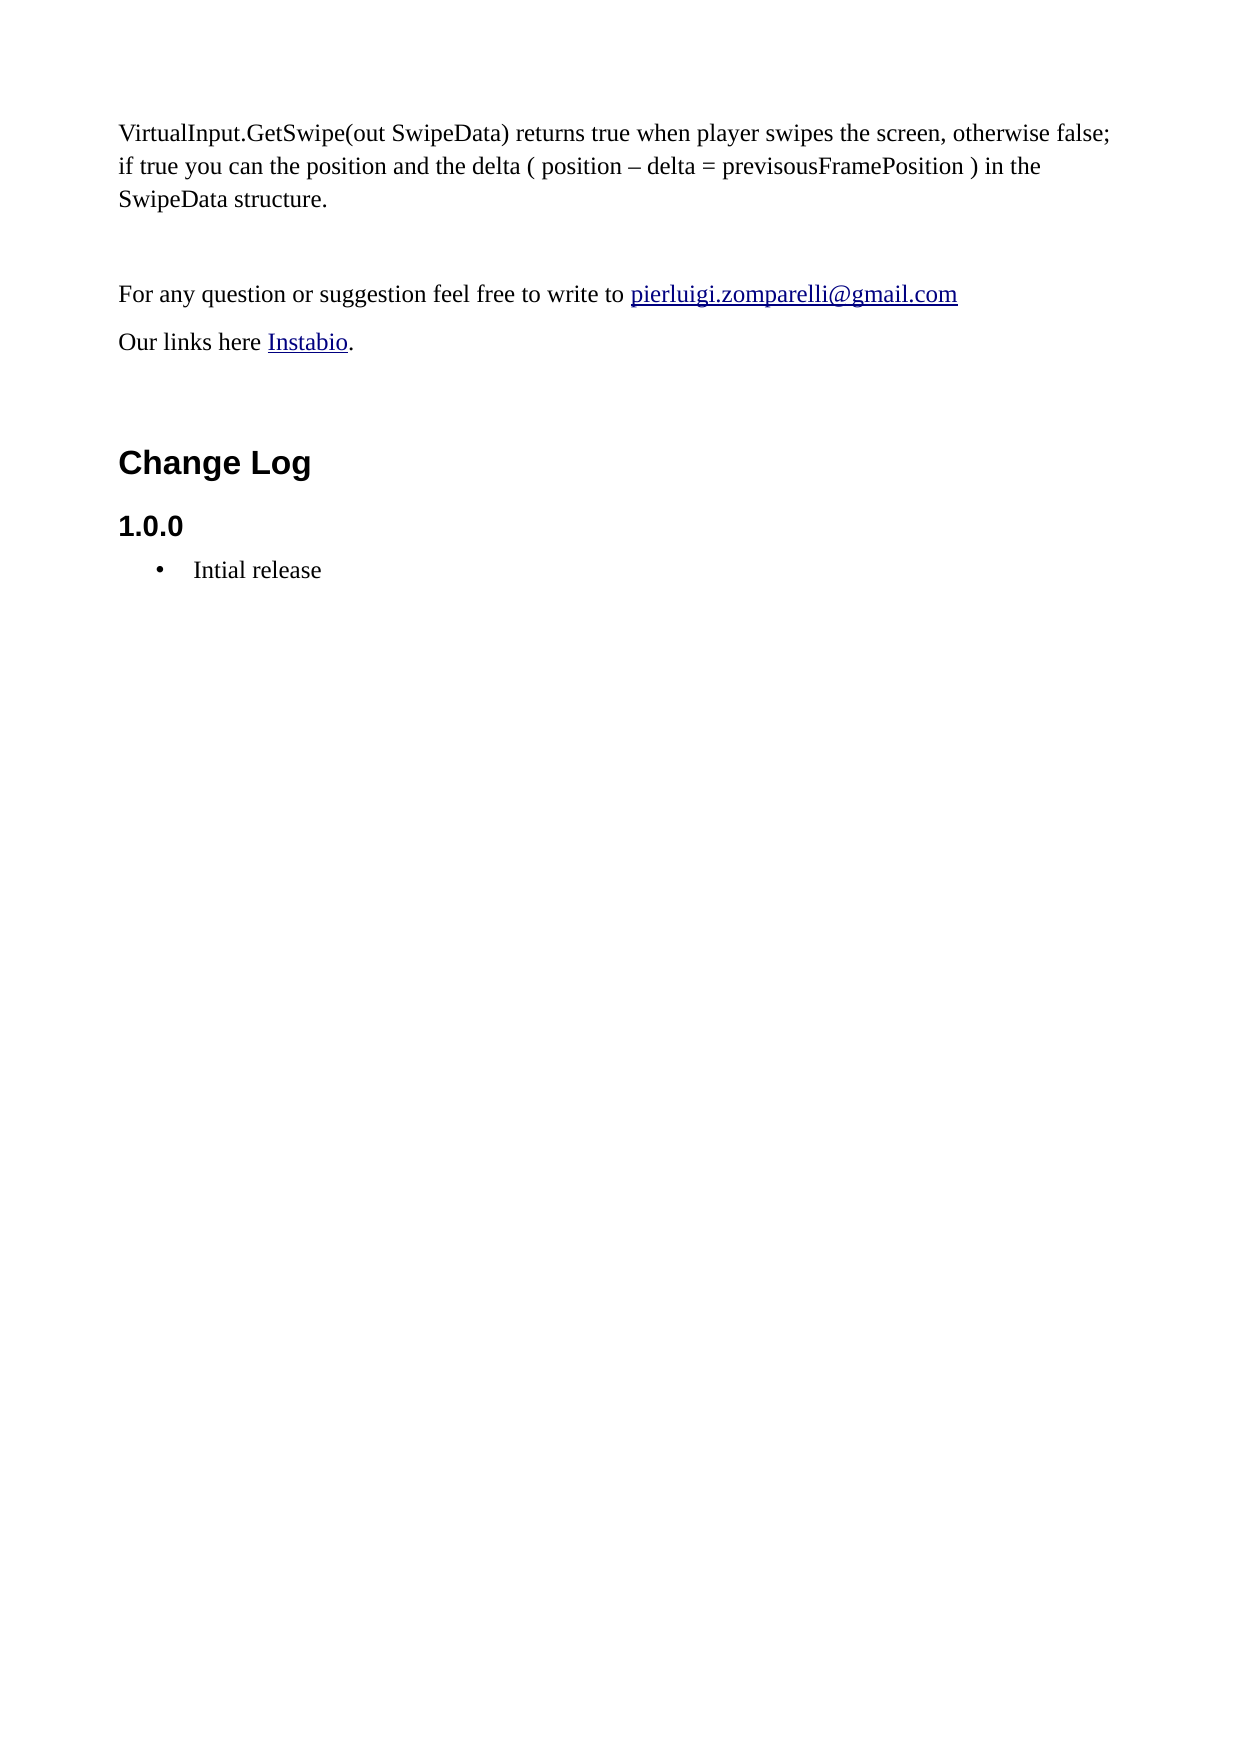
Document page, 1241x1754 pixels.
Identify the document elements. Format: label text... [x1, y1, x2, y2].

subtitle Change Log [118, 443, 1122, 482]
text VirtualInput.GetSwipe(out SwipeData) returns true when player swipes the screen, otherwise false; if true you can the position and the delta ( position – delta = previsousFramePosition ) in the SwipeData structure. [118, 118, 1122, 213]
text For any question or suggestion feel free to write to pierluigi.zomparelli@gmail.com [118, 279, 1122, 308]
list Intial release [156, 555, 1122, 584]
subtitle 1.0.0 [118, 509, 1122, 542]
text Our links here Instabio. [118, 327, 1122, 356]
